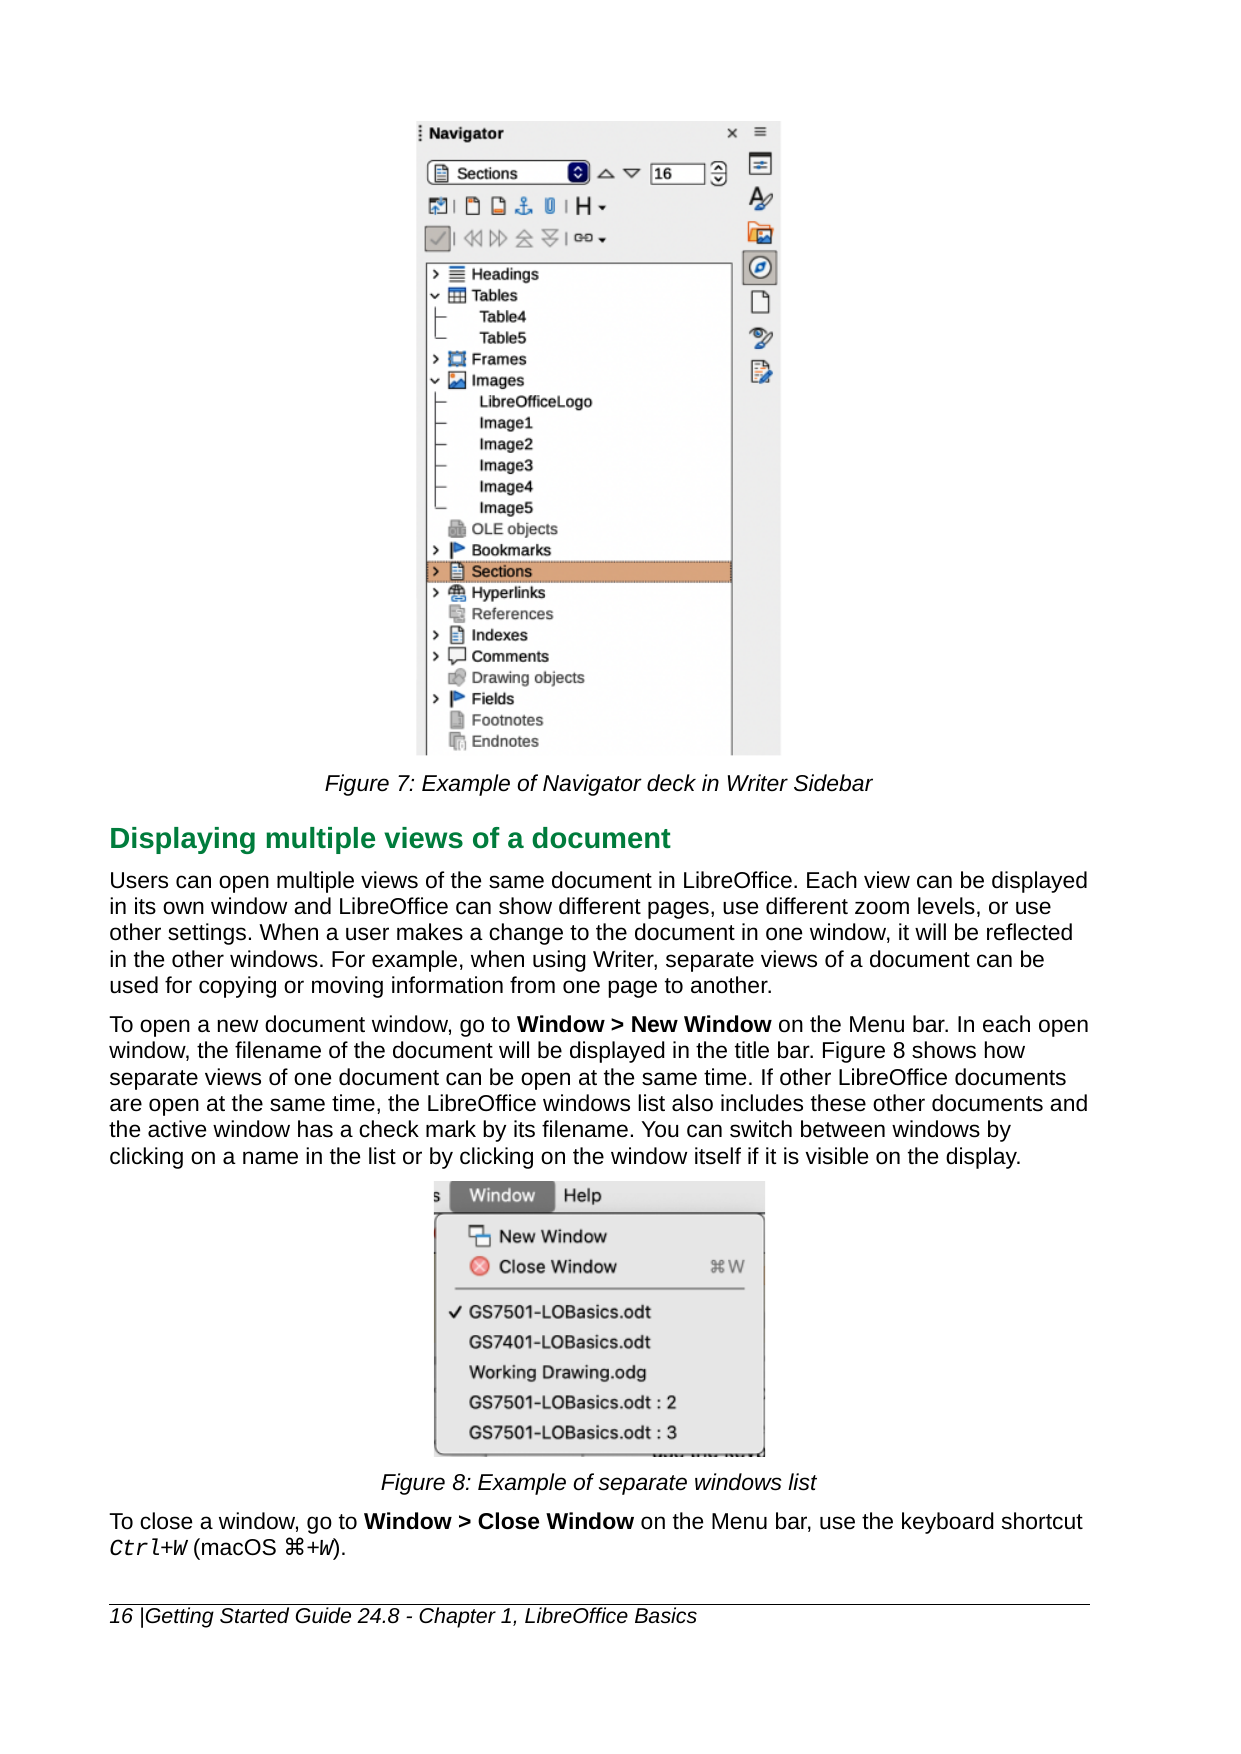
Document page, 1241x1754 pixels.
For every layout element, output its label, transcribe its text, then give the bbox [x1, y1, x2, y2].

text Users can open multiple views of the same document in LibreOffice. Each view can be displayed in its own window and LibreOffice can show different pages, use different zoom levels, or use other settings. When a user makes a change to the document in one window, it will be reflected in the other windows. For example, when using Writer, separate views of a document can be used for copying or moving information from one page to another. [109, 867, 1090, 998]
text To close a window, go to Window > Close Window on the Menu bar, use the keyboard shortcut Ctrl+W (macOS ⌘+W). [109, 1508, 1090, 1562]
text To open a new document window, go to Window > New Window on the Menu bar. In each open window, the filename of the document will be displayed in the title bar. Figure 8 shows how separate views of one document can be open at the same time. If other LibreOffice documents are open at the same time, the LibreOffice windows list also includes these other documents and the active window has a check mark by its filename. You can switch between windows by clicking on a name in the list or by clicking on the window itself if it is visible on the display. [109, 1011, 1090, 1169]
subtitle Displaying multiple views of a document [109, 821, 1090, 854]
picture [416, 121, 783, 757]
text Figure 7: Example of Navigator deck in Writer Sidebar [324, 769, 874, 796]
text Figure 8: Example of separate windows list [381, 1469, 818, 1495]
picture [433, 1181, 766, 1457]
